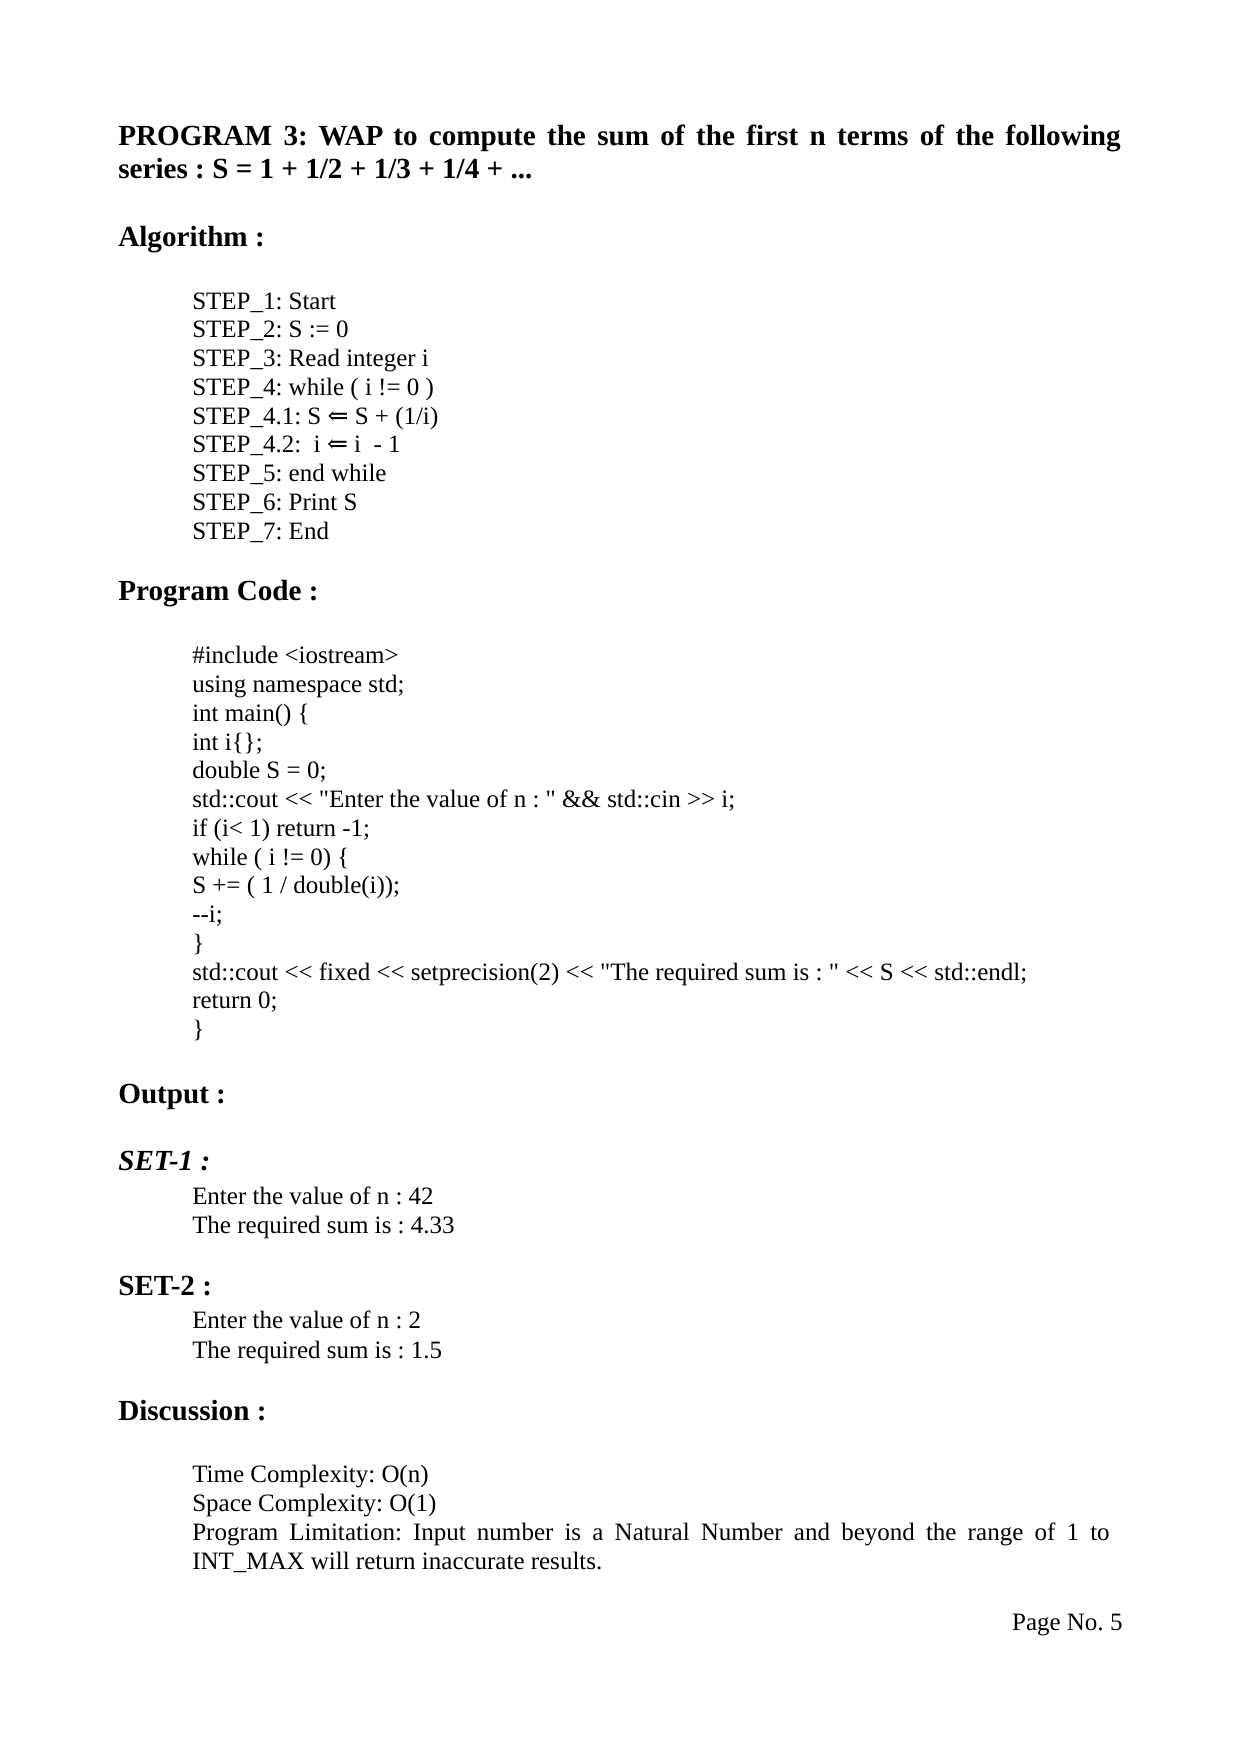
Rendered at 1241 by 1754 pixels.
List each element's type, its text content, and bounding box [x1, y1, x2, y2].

text Enter the value of n : 2 [118, 1302, 1122, 1335]
text int i{}; [118, 727, 1122, 755]
text while ( i != 0) { [118, 842, 1122, 870]
text The required sum is : 4.33 [118, 1211, 1122, 1239]
text int main() { [118, 698, 1122, 727]
text } [118, 1014, 1122, 1043]
text Output : [118, 1076, 1122, 1110]
text Algorithm : [118, 219, 1122, 252]
text SET-2 : [118, 1268, 1122, 1302]
text Enter the value of n : 42 [118, 1177, 1122, 1211]
text STEP_6: Print S [118, 487, 1122, 516]
text std::cout << fixed << setprecision(2) << "The required sum is : " << S << std::endl; [118, 957, 1122, 985]
text STEP_4.2: i ⇐ i - 1 [118, 429, 1122, 458]
text Program Code : [118, 573, 1122, 607]
text STEP_3: Read integer i [118, 343, 1122, 372]
text STEP_2: S := 0 [118, 314, 1122, 343]
text STEP_5: end while [118, 458, 1122, 487]
text return 0; [118, 985, 1122, 1014]
text #include <iostream> [118, 640, 1122, 669]
text STEP_4: while ( i != 0 ) [118, 372, 1122, 401]
text SET-1 : [118, 1143, 1122, 1177]
text --i; [118, 899, 1122, 928]
text Time Complexity: O(n) [118, 1455, 1122, 1488]
text if (i< 1) return -1; [118, 813, 1122, 842]
text Space Complexity: O(1) [118, 1488, 1122, 1517]
text STEP_1: Start [118, 286, 1122, 314]
text Discussion : [118, 1393, 1122, 1426]
text STEP_7: End [118, 516, 1122, 544]
text S += ( 1 / double(i)); [118, 870, 1122, 899]
text } [118, 928, 1122, 957]
text The required sum is : 1.5 [118, 1335, 1122, 1364]
text double S = 0; [118, 755, 1122, 784]
text using namespace std; [118, 669, 1122, 698]
text PROGRAM 3: WAP to compute the sum of the first n terms of the following series : S = 1 + 1/2 + 1/3 + 1/4 + ... [118, 118, 1122, 185]
text std::cout << "Enter the value of n : " && std::cin >> i; [118, 784, 1122, 813]
text STEP_4.1: S ⇐ S + (1/i) [118, 401, 1122, 429]
text Program Limitation: Input number is a Natural Number and beyond the range of 1 to INT_MAX will return inaccurate results. [118, 1517, 1122, 1575]
